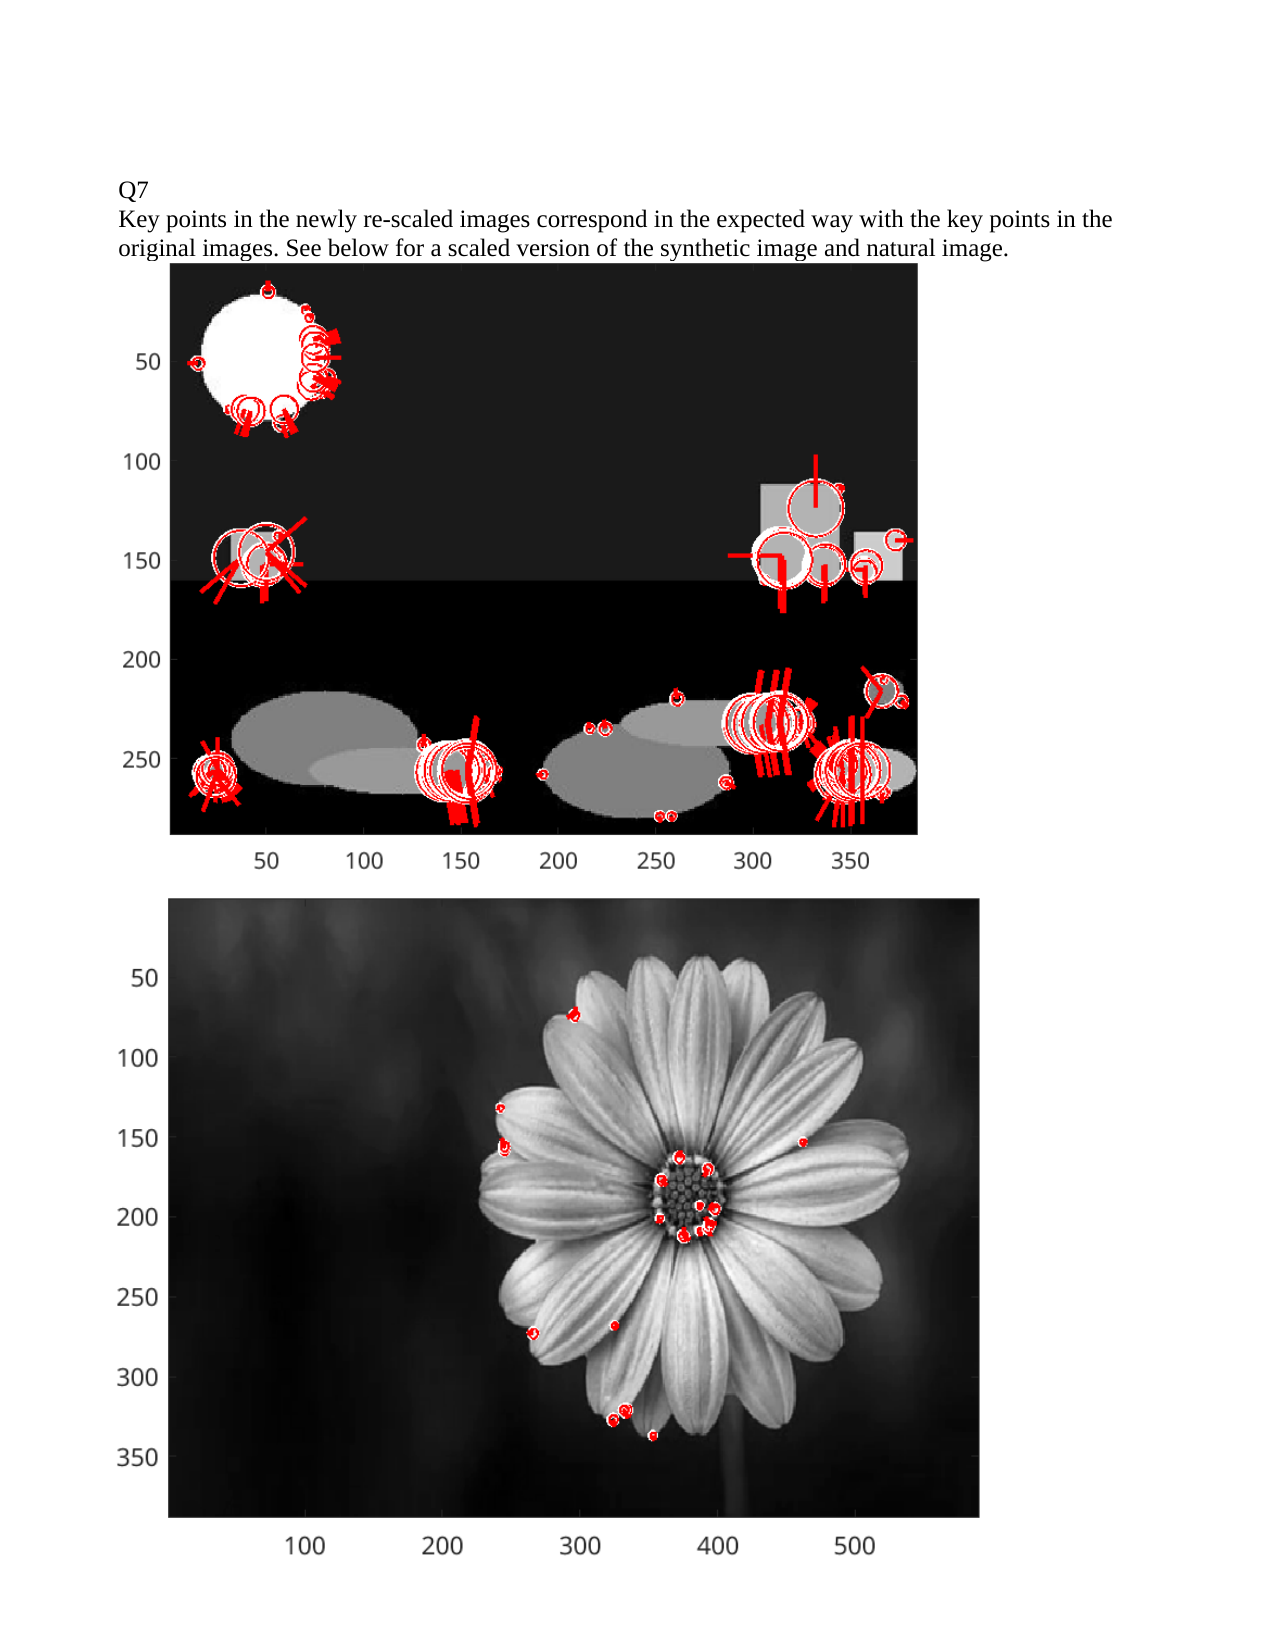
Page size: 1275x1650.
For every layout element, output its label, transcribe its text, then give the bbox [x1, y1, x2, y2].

picture [121, 261, 920, 872]
picture [114, 896, 982, 1558]
text Q7 [118, 176, 1157, 204]
text Key points in the newly re-scaled images correspond in the expected way with the key points in the original images. See below for a scaled version of the synthetic image and natural image. [118, 204, 1157, 262]
